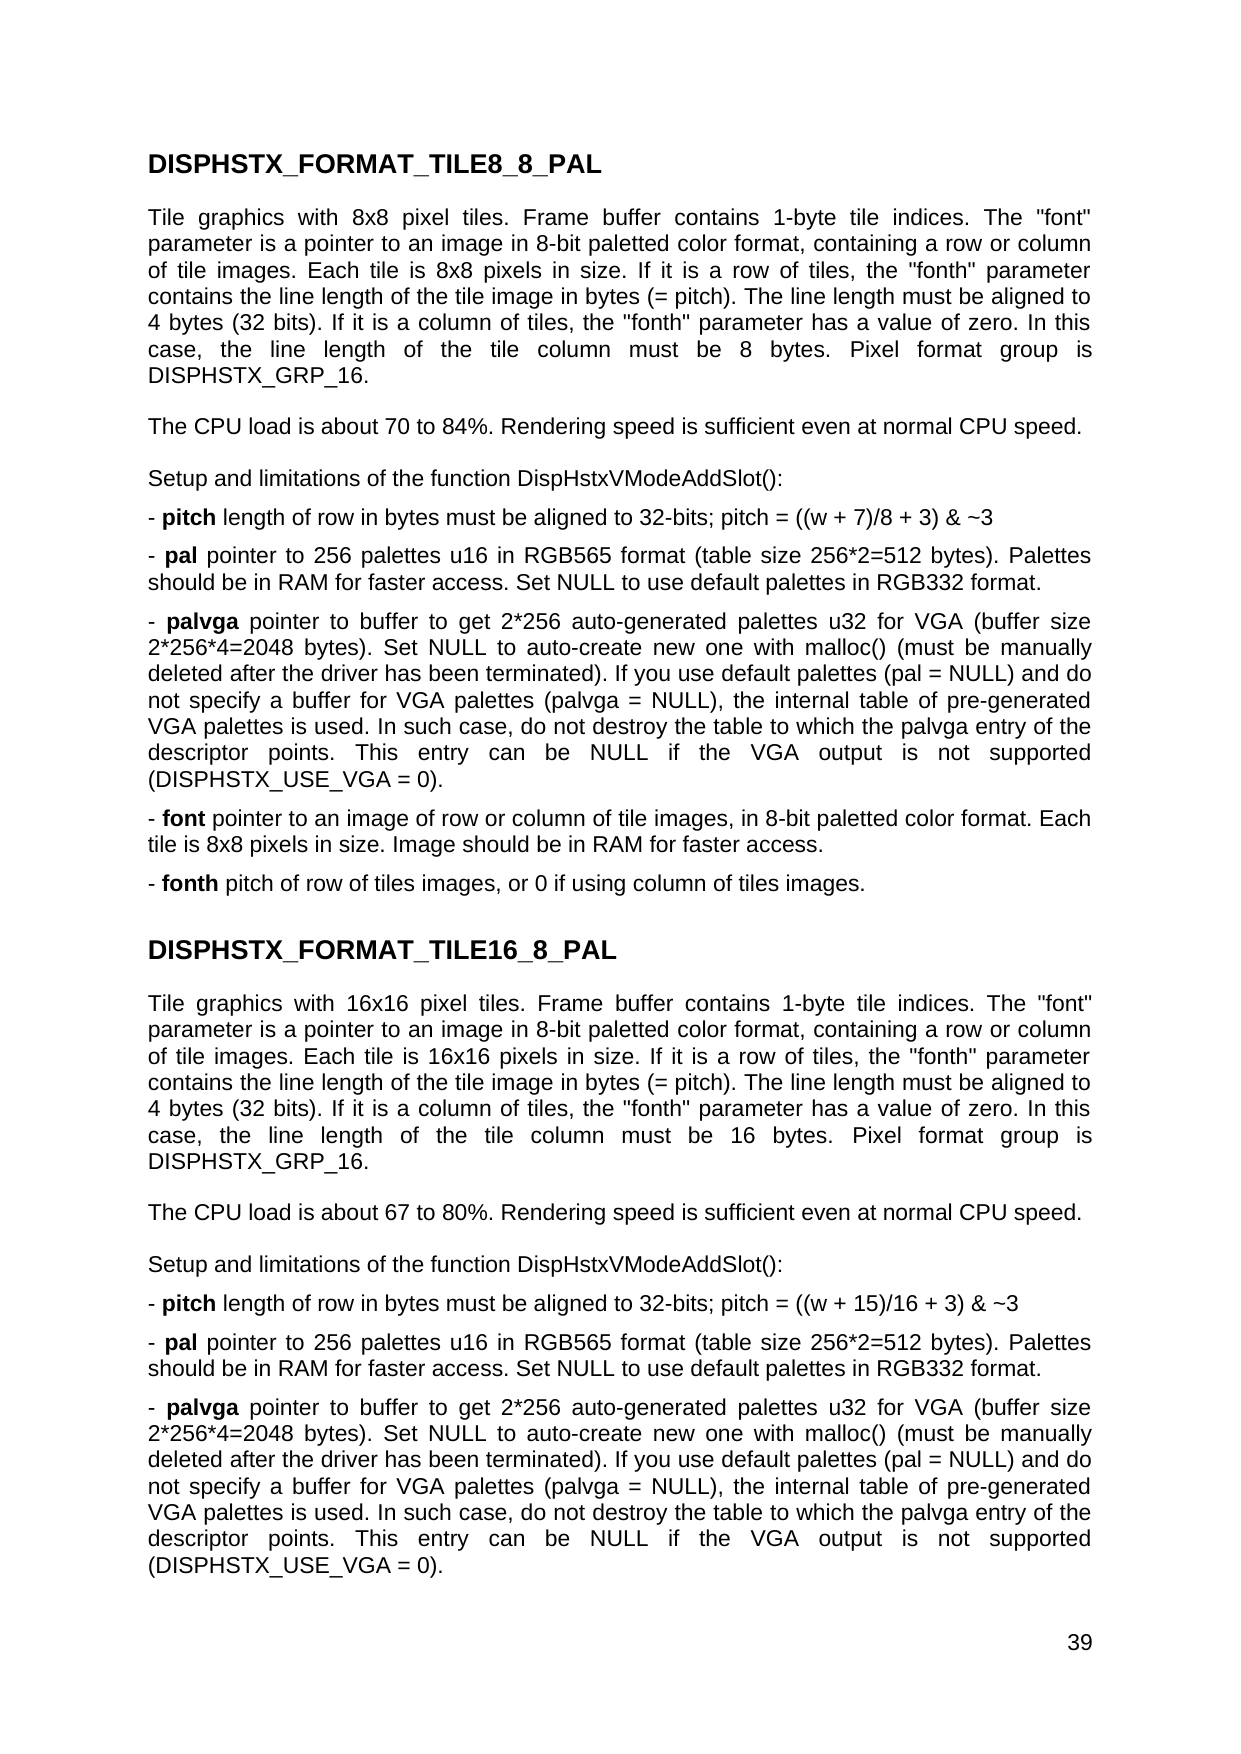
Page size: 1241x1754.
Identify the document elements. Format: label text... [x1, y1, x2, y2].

text The CPU load is about 70 to 84%. Rendering speed is sufficient even at normal CPU speed. [148, 413, 1093, 440]
text - pal pointer to 256 palettes u16 in RGB565 format (table size 256*2=512 bytes). Palettes should be in RAM for faster access. Set NULL to use default palettes in RGB332 format. [148, 542, 1093, 595]
text - palvga pointer to buffer to get 2*256 auto-generated palettes u32 for VGA (buffer size 2*256*4=2048 bytes). Set NULL to auto-create new one with malloc() (must be manually deleted after the driver has been terminated). If you use default palettes (pal = NULL) and do not specify a buffer for VGA palettes (palvga = NULL), the internal table of pre-generated VGA palettes is used. In such case, do not destroy the table to which the palvga entry of the descriptor points. This entry can be NULL if the VGA output is not supported (DISPHSTX_USE_VGA = 0). [148, 608, 1093, 792]
text The CPU load is about 67 to 80%. Rendering speed is sufficient even at normal CPU speed. [148, 1199, 1093, 1226]
text - fonth pitch of row of tiles images, or 0 if using column of tiles images. [148, 870, 1093, 896]
text - font pointer to an image of row or column of tile images, in 8-bit paletted color format. Each tile is 8x8 pixels in size. Image should be in RAM for faster access. [148, 804, 1093, 857]
text - pitch length of row in bytes must be aligned to 32-bits; pitch = ((w + 7)/8 + 3) & ~3 [148, 503, 1093, 530]
text Setup and limitations of the function DispHstxVModeAddSlot(): [148, 1251, 1093, 1277]
text Tile graphics with 8x8 pixel tiles. Frame buffer contains 1-byte tile indices. The "font" parameter is a pointer to an image in 8-bit paletted color format, containing a row or column of tile images. Each tile is 8x8 pixels in size. If it is a row of tiles, the "fonth" parameter contains the line length of the tile image in bytes (= pitch). The line length must be aligned to 4 bytes (32 bits). If it is a column of tiles, the "fonth" parameter has a value of zero. In this case, the line length of the tile column must be 8 bytes. Pixel format group is DISPHSTX_GRP_16. [148, 204, 1093, 388]
text - palvga pointer to buffer to get 2*256 auto-generated palettes u32 for VGA (buffer size 2*256*4=2048 bytes). Set NULL to auto-create new one with malloc() (must be manually deleted after the driver has been terminated). If you use default palettes (pal = NULL) and do not specify a buffer for VGA palettes (palvga = NULL), the internal table of pre-generated VGA palettes is used. In such case, do not destroy the table to which the palvga entry of the descriptor points. This entry can be NULL if the VGA output is not supported (DISPHSTX_USE_VGA = 0). [148, 1394, 1093, 1578]
text Tile graphics with 16x16 pixel tiles. Frame buffer contains 1-byte tile indices. The "font" parameter is a pointer to an image in 8-bit paletted color format, containing a row or column of tile images. Each tile is 16x16 pixels in size. If it is a row of tiles, the "fonth" parameter contains the line length of the tile image in bytes (= pitch). The line length must be aligned to 4 bytes (32 bits). If it is a column of tiles, the "fonth" parameter has a value of zero. In this case, the line length of the tile column must be 16 bytes. Pixel format group is DISPHSTX_GRP_16. [148, 990, 1093, 1174]
text - pitch length of row in bytes must be aligned to 32-bits; pitch = ((w + 15)/16 + 3) & ~3 [148, 1289, 1093, 1316]
subtitle DISPHSTX_FORMAT_TILE16_8_PAL [148, 934, 1093, 965]
subtitle DISPHSTX_FORMAT_TILE8_8_PAL [148, 148, 1093, 179]
text Setup and limitations of the function DispHstxVModeAddSlot(): [148, 465, 1093, 491]
text - pal pointer to 256 palettes u16 in RGB565 format (table size 256*2=512 bytes). Palettes should be in RAM for faster access. Set NULL to use default palettes in RGB332 format. [148, 1328, 1093, 1381]
